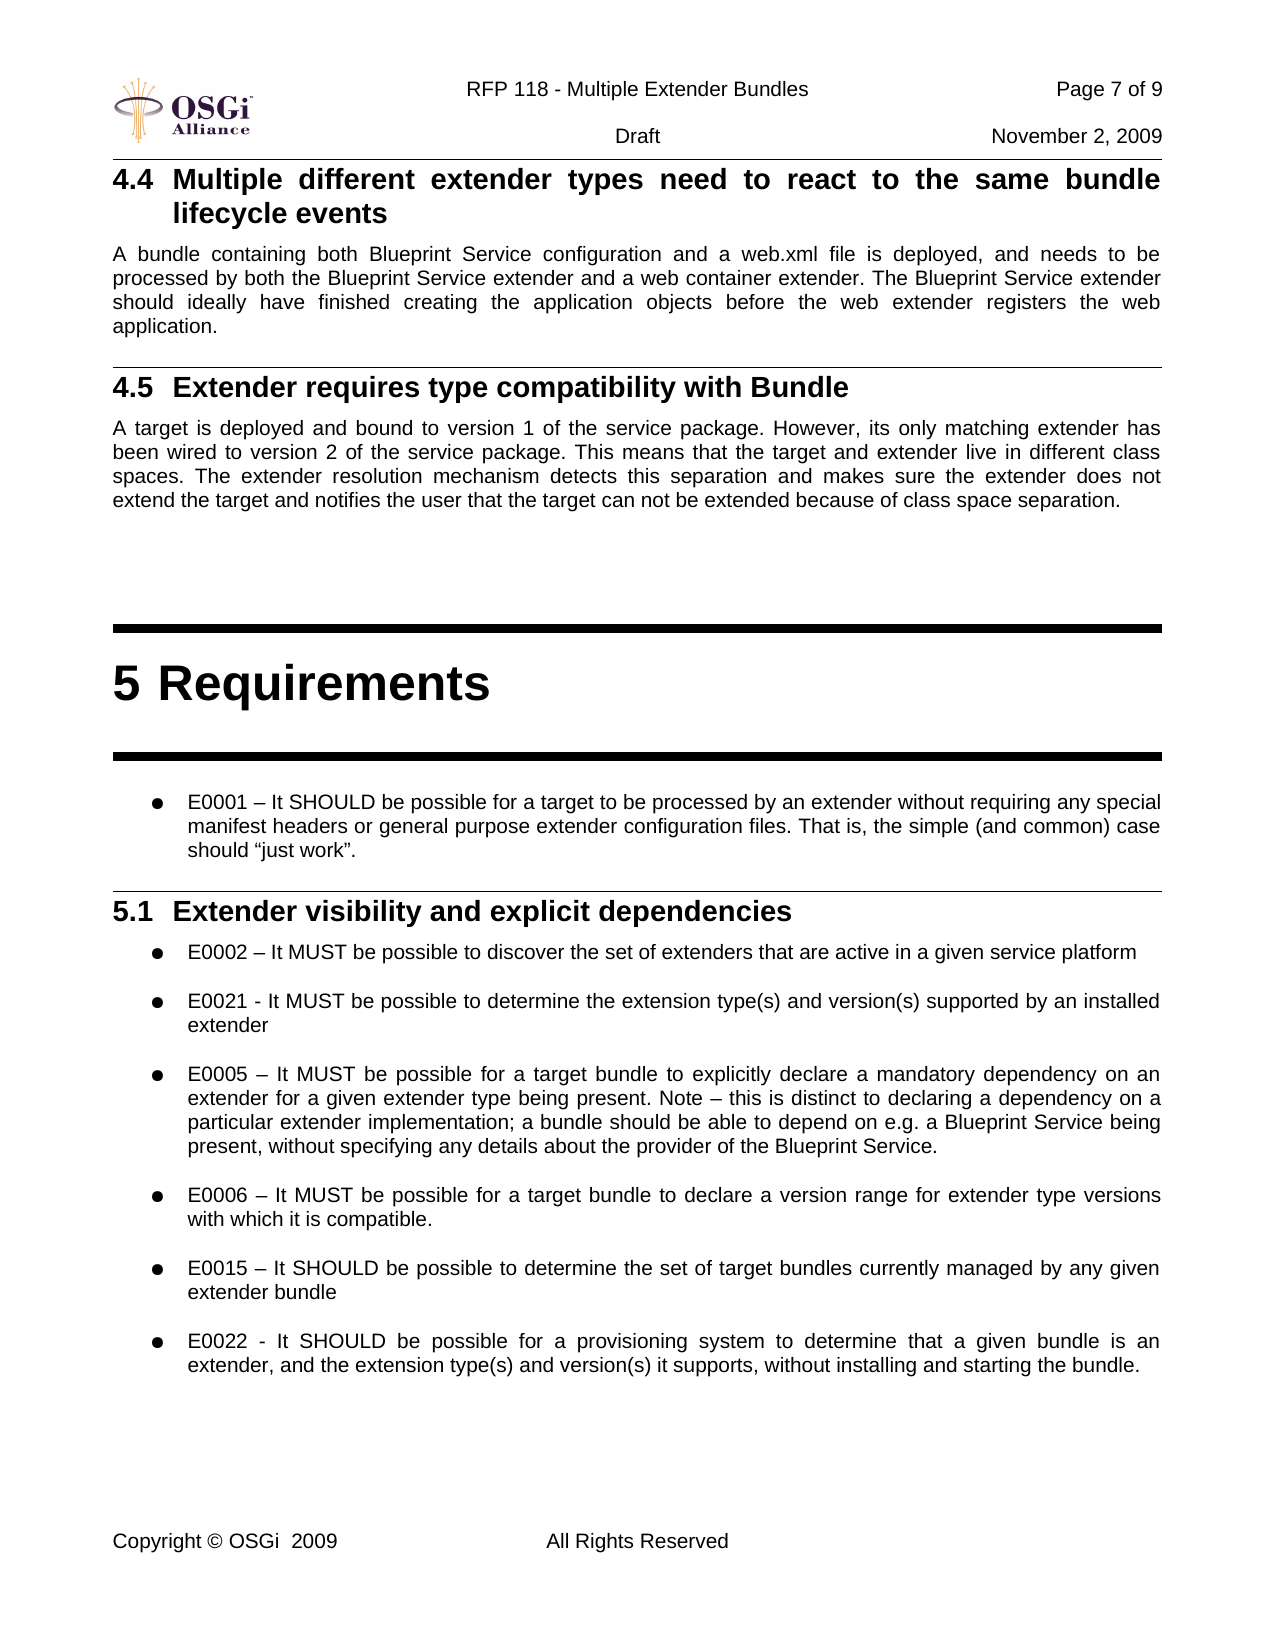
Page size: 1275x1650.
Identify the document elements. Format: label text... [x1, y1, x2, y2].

list E0005 – It MUST be possible for a target bundle to explicitly declare a mandatory dependency on an extender for a given extender type being present. Note – this is distinct to declaring a dependency on a particular extender implementation; a bundle should be able to depend on e.g. a Blueprint Service being present, without specifying any details about the provider of the Blueprint Service. [150, 1062, 1162, 1158]
subtitle Multiple different extender types need to react to the same bundle lifecycle events [112, 160, 1162, 229]
subtitle Requirements [112, 625, 1162, 761]
text A target is deployed and bound to version 1 of the service package. However, its only matching extender has been wired to version 2 of the service package. This means that the target and extender live in different class spaces. The extender resolution mechanism detects this separation and makes sure the extender does not extend the target and notifies the user that the target can not be extended because of class space separation. [112, 416, 1162, 512]
list E0001 – It SHOULD be possible for a target to be processed by an extender without requiring any special manifest headers or general purpose extender configuration files. That is, the simple (and common) case should “just work”. [150, 790, 1162, 862]
subtitle Extender visibility and explicit dependencies [112, 892, 1162, 928]
list E0021 - It MUST be possible to determine the extension type(s) and version(s) supported by an installed extender [150, 989, 1162, 1037]
text A bundle containing both Blueprint Service configuration and a web.xml file is deployed, and needs to be processed by both the Blueprint Service extender and a web container extender. The Blueprint Service extender should ideally have finished creating the application objects before the web extender registers the web application. [112, 242, 1162, 337]
list E0002 – It MUST be possible to discover the set of extenders that are active in a given service platform [150, 940, 1162, 964]
list E0015 – It SHOULD be possible to determine the set of target bundles currently managed by any given extender bundle [150, 1256, 1162, 1304]
subtitle Extender requires type compatibility with Bundle [112, 368, 1162, 403]
list E0022 - It SHOULD be possible for a provisioning system to determine that a given bundle is an extender, and the extension type(s) and version(s) it supports, without installing and starting the bundle. [150, 1329, 1162, 1377]
list E0006 – It MUST be possible for a target bundle to declare a version range for extender type versions with which it is compatible. [150, 1183, 1162, 1231]
picture [114, 78, 254, 143]
